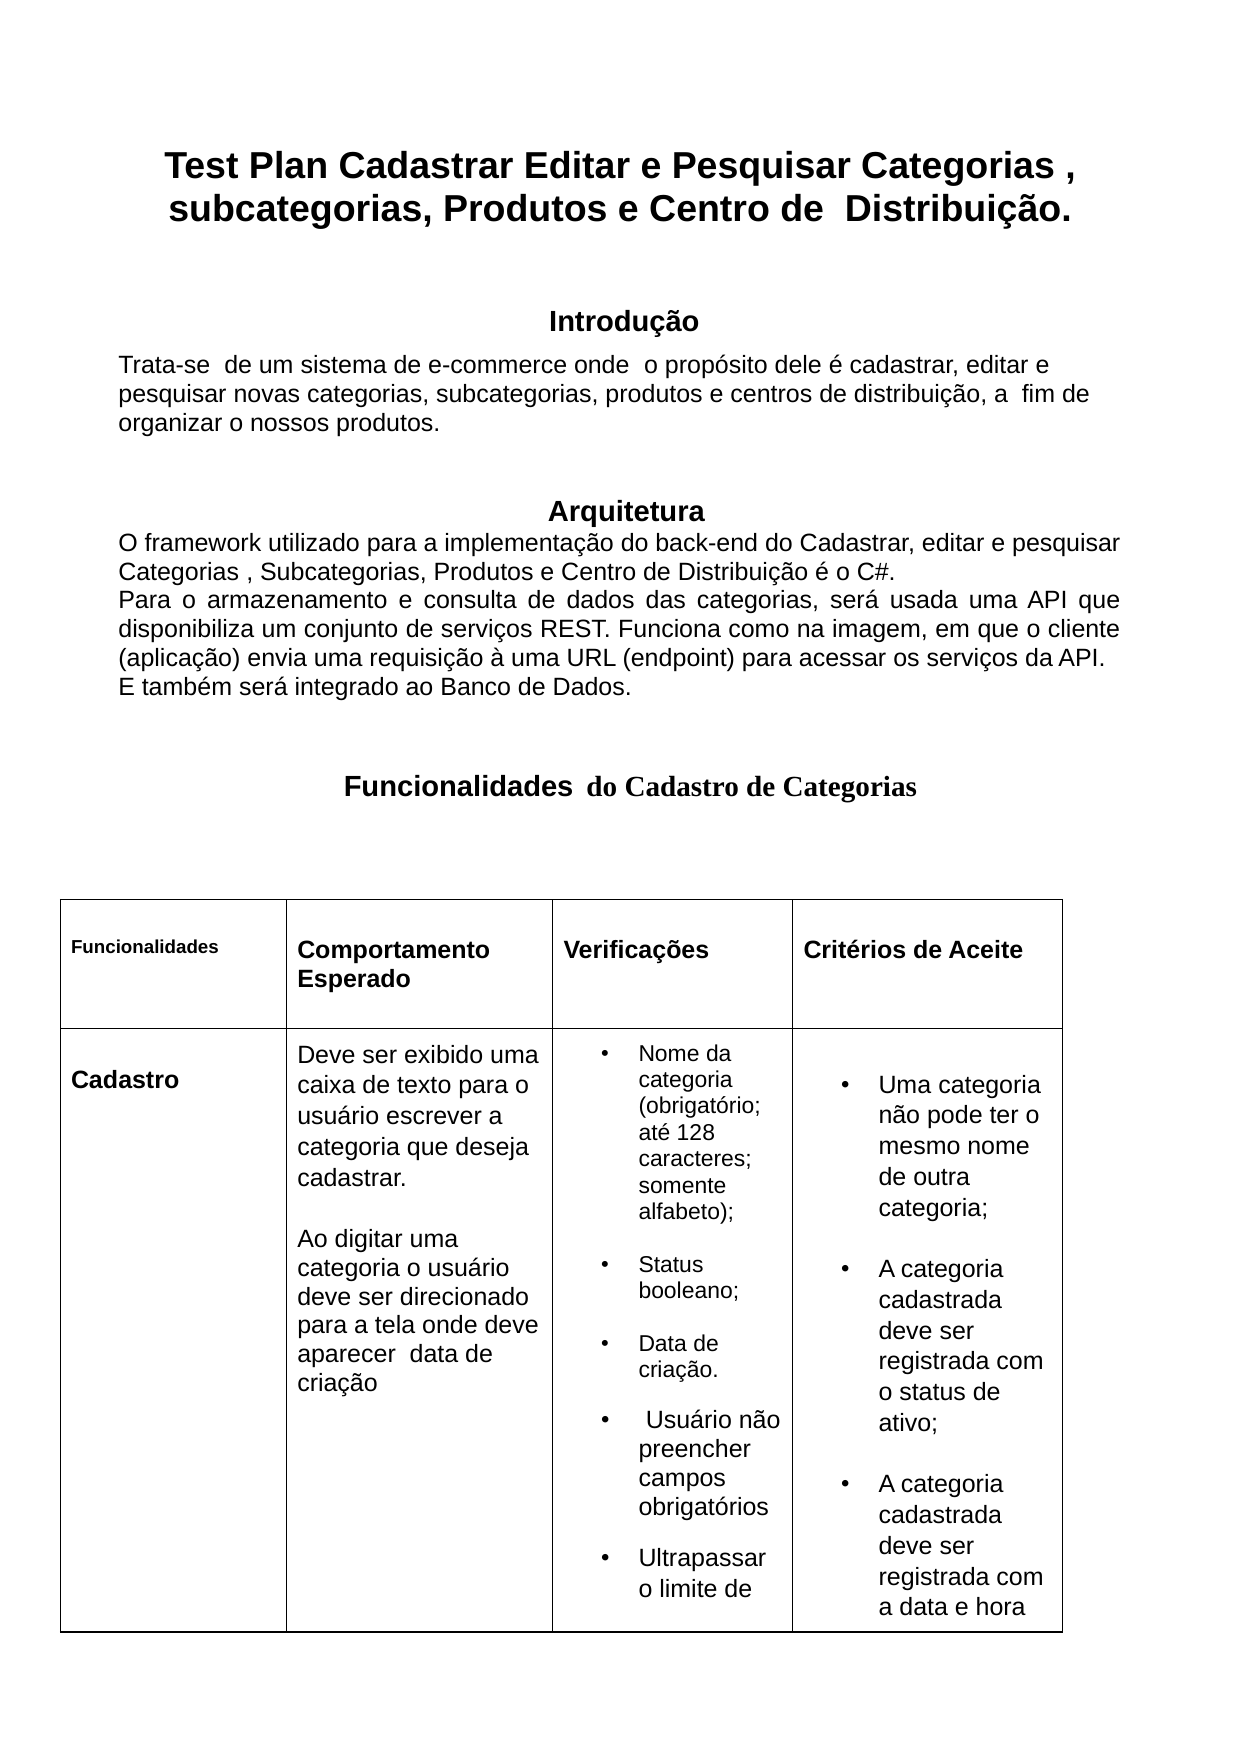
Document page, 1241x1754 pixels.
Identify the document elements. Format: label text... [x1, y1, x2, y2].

text E também será integrado ao Banco de Dados. [118, 671, 1122, 700]
table_cell Cadastro [61, 1029, 286, 1631]
text Para o armazenamento e consulta de dados das categorias, será usada uma API que disponibiliza um conjunto de serviços REST. Funciona como na imagem, em que o cliente (aplicação) envia uma requisição à uma URL (endpoint) para acessar os serviços da API. [118, 585, 1122, 671]
table_cell Uma categoria não pode ter o mesmo nome de outra categoria; A categoria cadastrada deve ser registrada com o status de ativo; A categoria cadastrada deve ser registrada com a data e hora de criação. [793, 1029, 1062, 1631]
table_cell Nome da categoria (obrigatório; até 128 caracteres; somente alfabeto); Status booleano; Data de criação. Usuário não preencher campos obrigatórios Ultrapassar o limite de caracteres [553, 1029, 792, 1631]
table_header Comportamento Esperado [287, 900, 552, 1028]
text O framework utilizado para a implementação do back-end do Cadastrar, editar e pesquisar Categorias , Subcategorias, Produtos e Centro de Distribuição é o C#. [118, 528, 1122, 585]
text Test Plan Cadastrar Editar e Pesquisar Categorias , subcategorias, Produtos e Centro de Distribuição. [118, 143, 1122, 229]
table_header Critérios de Aceite [793, 900, 1062, 1028]
text Trata-se de um sistema de e-commerce onde o propósito dele é cadastrar, editar e pesquisar novas categorias, subcategorias, produtos e centros de distribuição, a fim de organizar o nossos produtos. [118, 350, 1122, 437]
table_header Funcionalidades [61, 900, 286, 1028]
text Introdução [118, 304, 1122, 338]
text Funcionalidades do Cadastro de Categorias [118, 750, 1122, 808]
text Arquitetura [118, 494, 1122, 528]
table_cell Deve ser exibido uma caixa de texto para o usuário escrever a categoria que deseja cadastrar. Ao digitar uma categoria o usuário deve ser direcionado para a tela onde deve aparecer data de criação [287, 1029, 552, 1631]
table_header Verificações [553, 900, 792, 1028]
